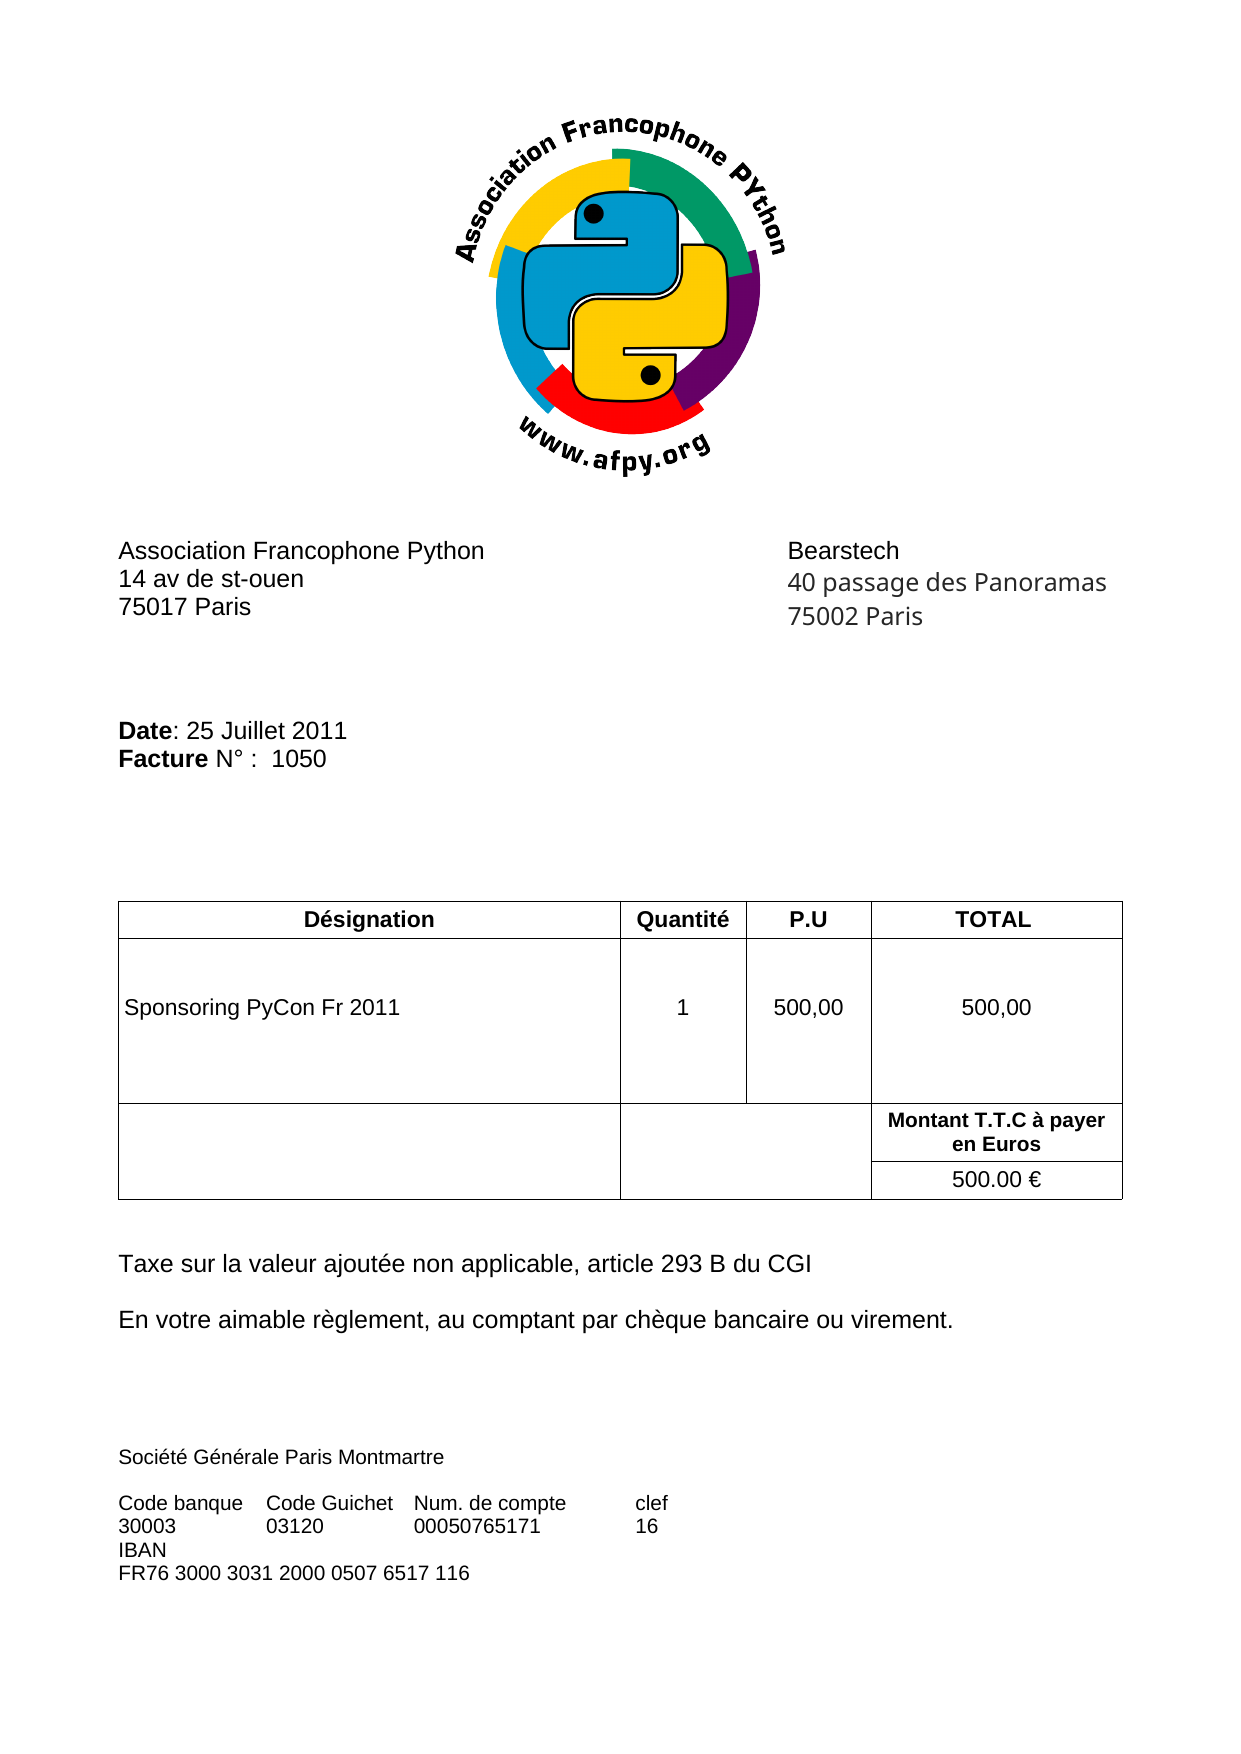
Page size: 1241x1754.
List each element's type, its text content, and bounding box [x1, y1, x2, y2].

table_header [119, 1104, 620, 1198]
table_header Association Francophone Python 14 av de st-ouen 75017 Paris [118, 537, 535, 633]
table_header Désignation [119, 902, 620, 938]
text En votre aimable règlement, au comptant par chèque bancaire ou virement. [118, 1306, 1122, 1333]
table_header [535, 537, 787, 633]
table_header [621, 1104, 871, 1198]
text Facture N° : 1050 [118, 744, 1122, 772]
table_cell Sponsoring PyCon Fr 2011 [119, 939, 620, 1103]
text 30003 03120 00050765171 16 [118, 1515, 1122, 1538]
table_header Quantité [621, 902, 746, 938]
text FR76 3000 3031 2000 0507 6517 116 [118, 1561, 1122, 1584]
text Taxe sur la valeur ajoutée non applicable, article 293 B du CGI [118, 1250, 1122, 1278]
table_header P.U [747, 902, 871, 938]
table_cell 500,00 € [872, 1162, 1122, 1198]
text Date: 25 Juillet 2011 [118, 717, 1122, 744]
table_cell 1 [621, 939, 746, 1103]
table_cell 500,00 [747, 939, 871, 1103]
text Société Générale Paris Montmartre [118, 1445, 1122, 1468]
text Code banque Code Guichet Num. de compte clef [118, 1492, 1122, 1515]
text IBAN [118, 1538, 1122, 1561]
table_header Montant T.T.C à payer en Euros [872, 1104, 1122, 1161]
table_header TOTAL [872, 902, 1122, 938]
picture [455, 118, 785, 477]
table_cell 500,00 [872, 939, 1122, 1103]
table_header Bearstech 40 passage des Panoramas 75002 Paris [787, 537, 1122, 633]
